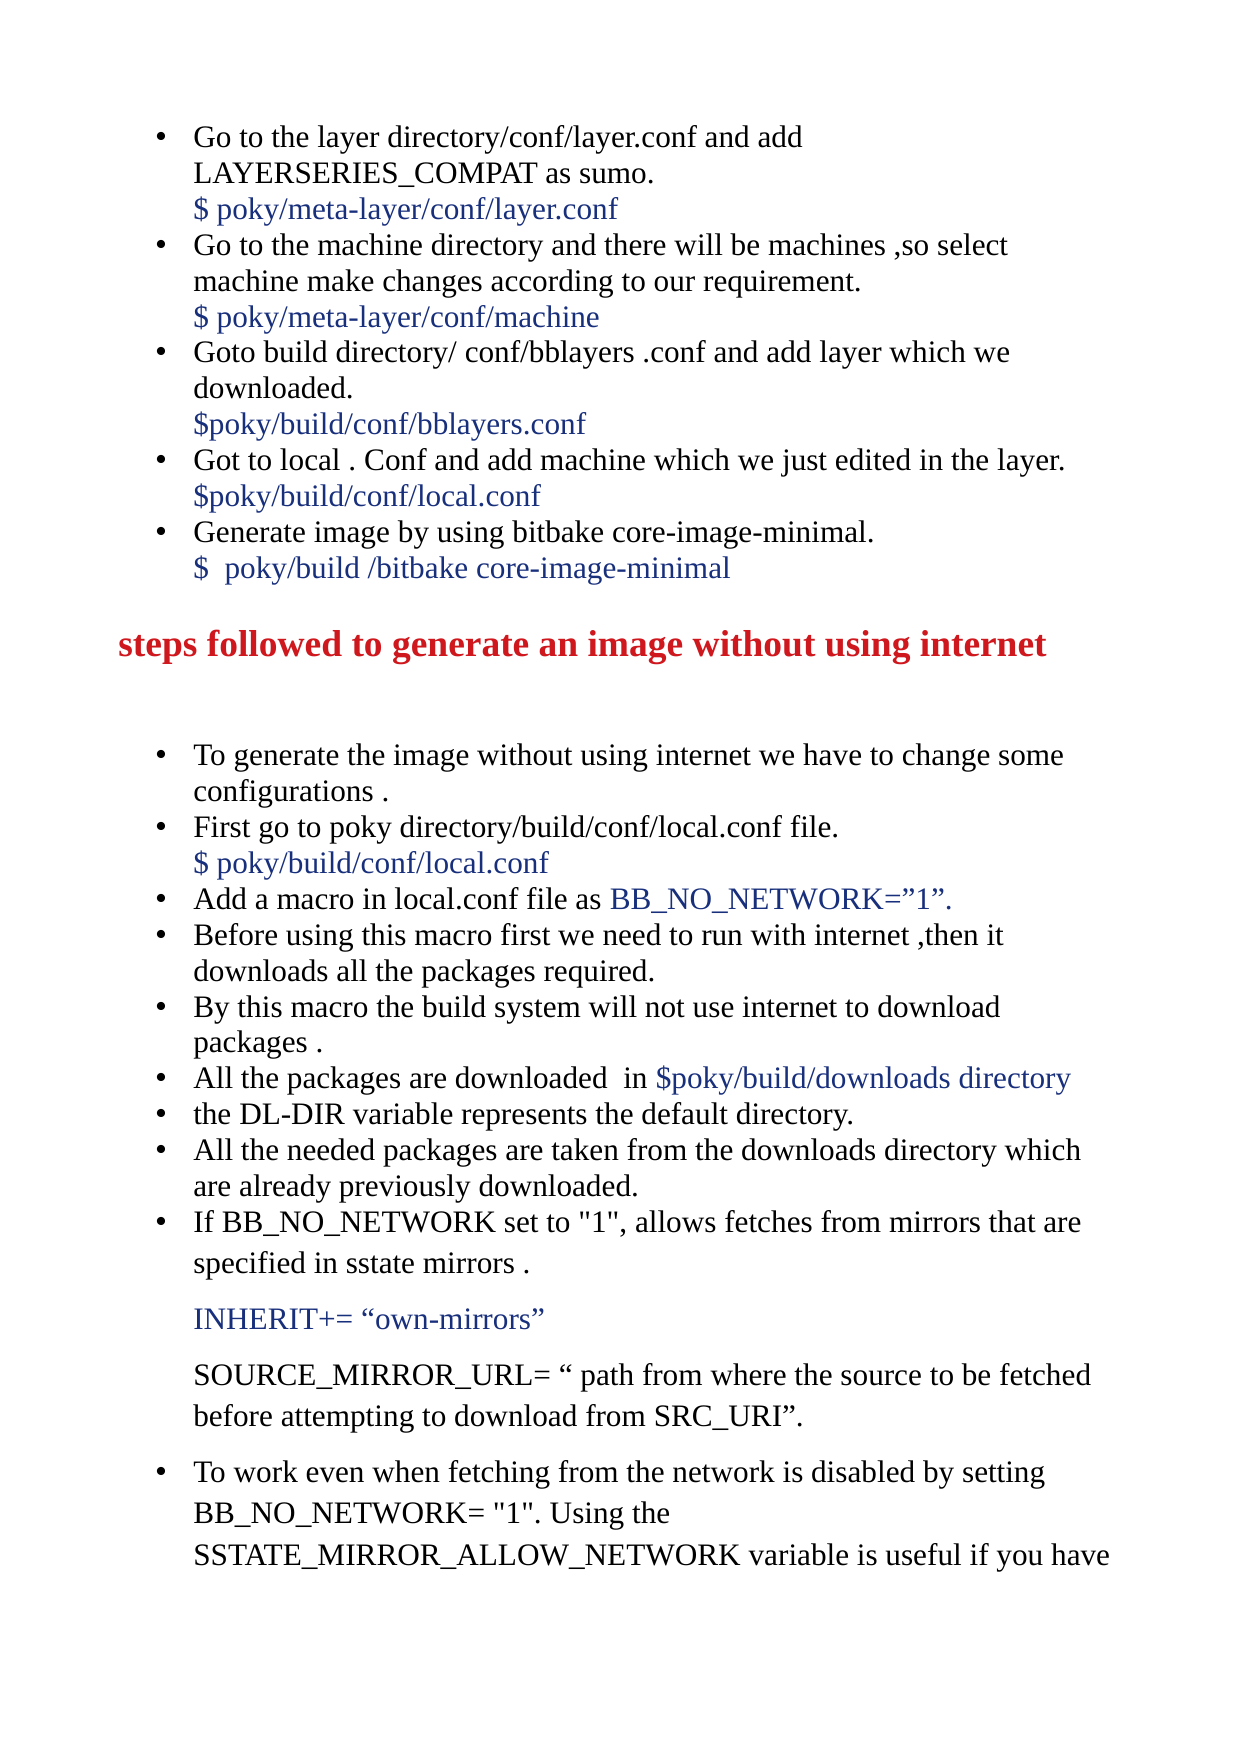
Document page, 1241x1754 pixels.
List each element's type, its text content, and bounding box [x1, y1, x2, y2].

list Go to the layer directory/conf/layer.conf and add LAYERSERIES_COMPAT as sumo. [156, 118, 1122, 190]
list To work even when fetching from the network is disabled by setting BB_NO_NETWORK= "1". Using the SSTATE_MIRROR_ALLOW_NETWORK variable is useful if you have [156, 1453, 1122, 1572]
list Got to local . Conf and add machine which we just edited in the layer. [156, 442, 1122, 477]
list INHERIT+= “own-mirrors” [156, 1301, 1122, 1336]
list First go to poky directory/build/conf/local.conf file. [156, 808, 1122, 844]
list Goto build directory/ conf/bblayers .conf and add layer which we downloaded. [156, 334, 1122, 406]
list Generate image by using bitbake core-image-minimal. [156, 513, 1122, 549]
list To generate the image without using internet we have to change some configurations . [156, 736, 1122, 808]
list $ poky/build/conf/local.conf [156, 844, 1122, 880]
list If BB_NO_NETWORK set to "1", allows fetches from mirrors that are specified in sstate mirrors . [156, 1203, 1122, 1281]
list Before using this macro first we need to run with internet ,then it downloads all the packages required. [156, 916, 1122, 988]
list By this macro the build system will not use internet to download packages . [156, 988, 1122, 1060]
list SOURCE_MIRROR_URL= “ path from where the source to be fetched before attempting to download from SRC_URI”. [156, 1356, 1122, 1433]
text steps followed to generate an image without using internet [118, 621, 1122, 664]
list Add a macro in local.conf file as BB_NO_NETWORK=”1”. [156, 880, 1122, 916]
list $poky/build/conf/bblayers.conf [156, 406, 1122, 442]
list $poky/build/conf/local.conf [156, 477, 1122, 513]
list $ poky/build /bitbake core-image-minimal [156, 549, 1122, 585]
list the DL-DIR variable represents the default directory. [156, 1096, 1122, 1132]
list $ poky/meta-layer/conf/machine [156, 298, 1122, 334]
list Go to the machine directory and there will be machines ,so select machine make changes according to our requirement. [156, 226, 1122, 298]
list $ poky/meta-layer/conf/layer.conf [156, 190, 1122, 226]
list All the needed packages are taken from the downloads directory which are already previously downloaded. [156, 1132, 1122, 1203]
list All the packages are downloaded in $poky/build/downloads directory [156, 1060, 1122, 1096]
